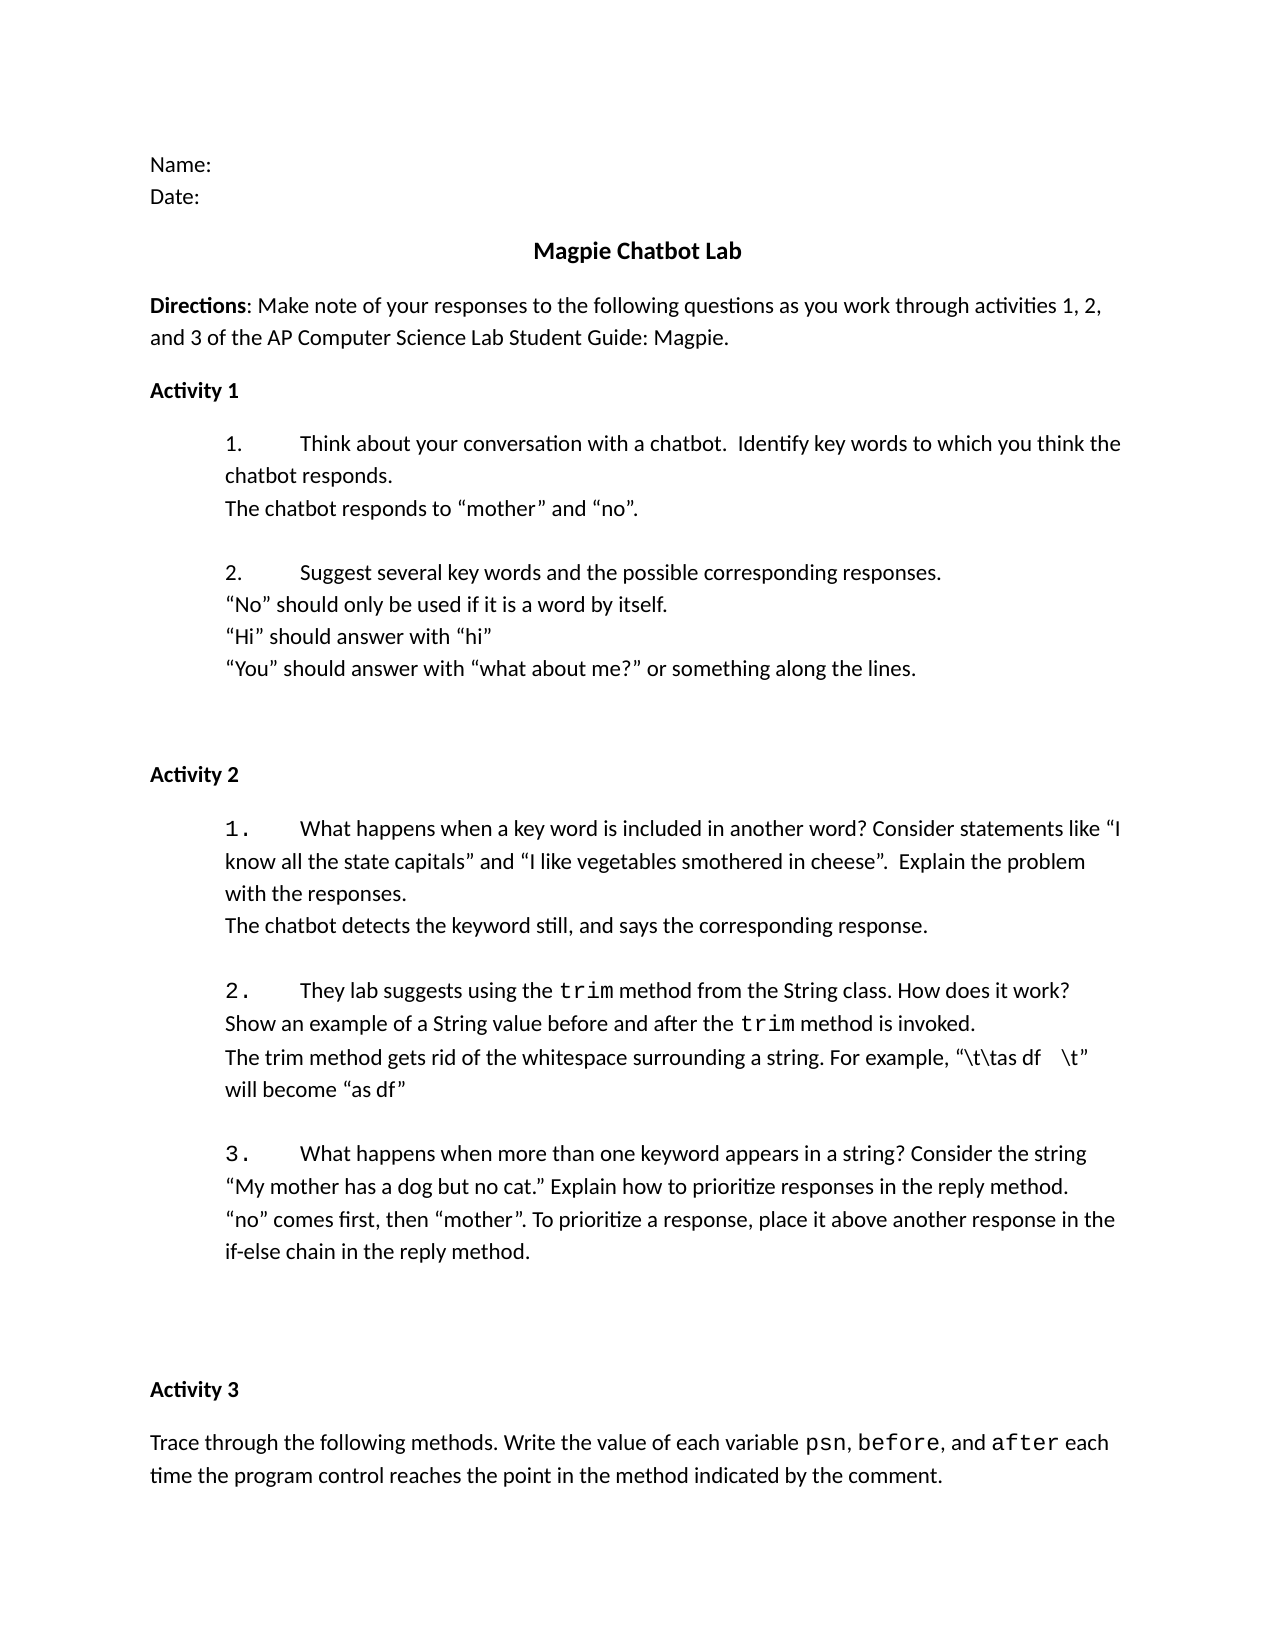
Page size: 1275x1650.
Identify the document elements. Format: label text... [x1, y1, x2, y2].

list “No” should only be used if it is a word by itself. [225, 590, 1125, 618]
list “no” comes first, then “mother”. To prioritize a response, place it above another response in the if-else chain in the reply method. [225, 1205, 1125, 1265]
list “Hi” should answer with “hi” [225, 622, 1125, 650]
text Activity 1 [150, 376, 1125, 404]
list What happens when a key word is included in another word? Consider statements like “I know all the state capitals” and “I like vegetables smothered in cheese”. Explain the problem with the responses. [225, 814, 1125, 907]
text Activity 2 [150, 761, 1125, 789]
text Name: Date: [150, 150, 1125, 210]
list Suggest several key words and the possible corresponding responses. [225, 558, 1125, 586]
list The chatbot detects the keyword still, and says the corresponding response. [225, 911, 1125, 939]
text Trace through the following methods. Write the value of each variable psn, before, and after each time the program control reaches the point in the method indicated by the comment. [150, 1428, 1125, 1489]
text Magpie Chatbot Lab [150, 235, 1125, 266]
list The trim method gets rid of the whitespace surrounding a string. For example, “\t\tas df \t” will become “as df” [225, 1043, 1125, 1103]
text Activity 3 [150, 1375, 1125, 1403]
list What happens when more than one keyword appears in a string? Consider the string “My mother has a dog but no cat.” Explain how to prioritize responses in the reply method. [225, 1139, 1125, 1201]
list “You” should answer with “what about me?” or something along the lines. [225, 654, 1125, 683]
text Directions: Make note of your responses to the following questions as you work through activities 1, 2, and 3 of the AP Computer Science Lab Student Guide: Magpie. [150, 291, 1125, 351]
list They lab suggests using the trim method from the String class. How does it work? Show an example of a String value before and after the trim method is invoked. [225, 976, 1125, 1038]
list Think about your conversation with a chatbot. Identify key words to which you think the chatbot responds. [225, 429, 1125, 489]
list The chatbot responds to “mother” and “no”. [225, 494, 1125, 522]
